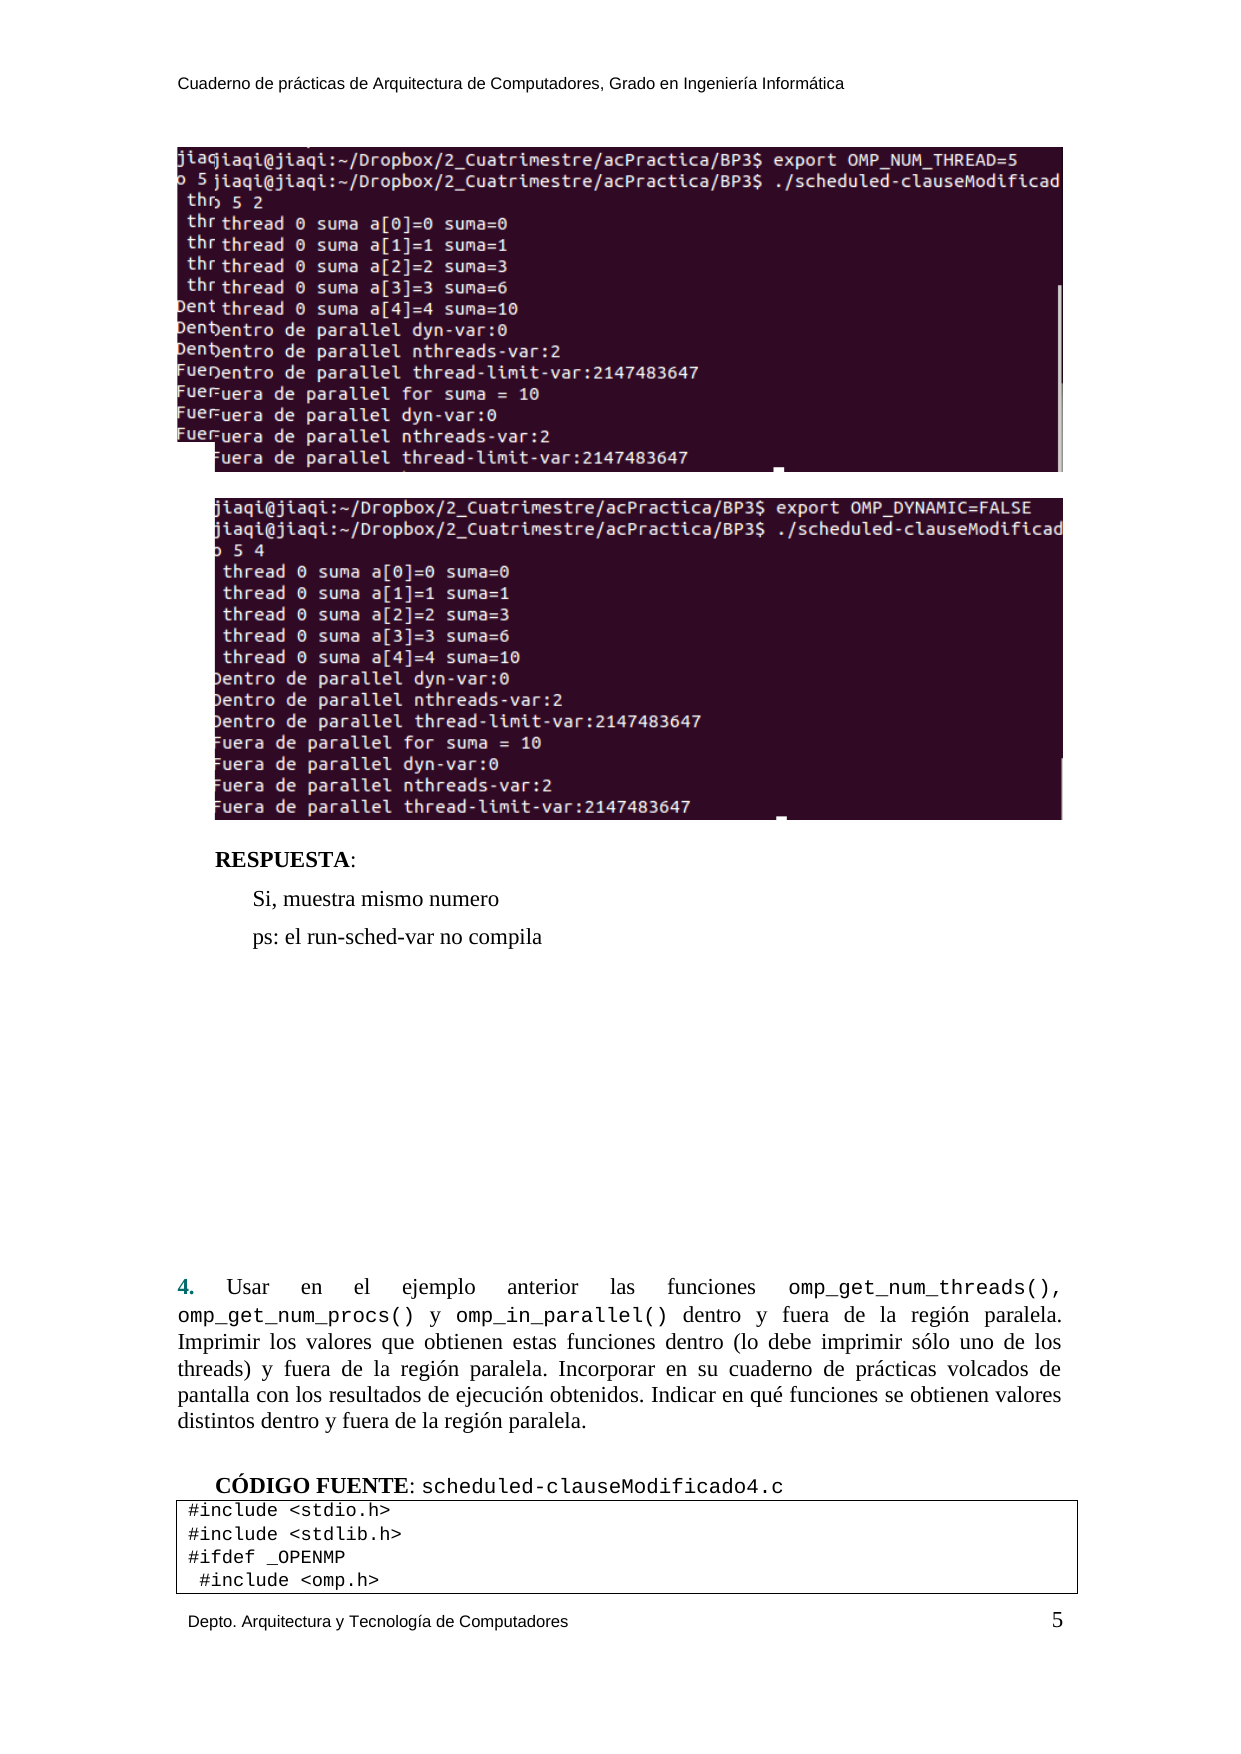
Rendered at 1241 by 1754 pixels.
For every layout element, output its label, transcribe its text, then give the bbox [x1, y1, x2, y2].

list Si, muestra mismo numero [252, 884, 1063, 911]
table_header #include <stdio.h> #include <stdlib.h> #ifdef _OPENMP #include <omp.h> [177, 1501, 1077, 1592]
text CÓDIGO FUENTE: scheduled-clauseModificado4.c [215, 1473, 1063, 1500]
list 4. Usar en el ejemplo anterior las funciones omp_get_num_threads(), omp_get_num_procs() y omp_in_parallel() dentro y fuera de la región paralela. Imprimir los valores que obtienen estas funciones dentro (lo debe imprimir sólo uno de los threads) y fuera de la región paralela. Incorporar en su cuaderno de prácticas volcados de pantalla con los resultados de ejecución obtenidos. Indicar en qué funciones se obtienen valores distintos dentro y fuera de la región paralela. [177, 1273, 1063, 1434]
list ps: el run-sched-var no compila [252, 923, 1063, 950]
picture [214, 498, 1063, 820]
text RESPUESTA: [215, 846, 1063, 872]
picture [177, 147, 1063, 472]
